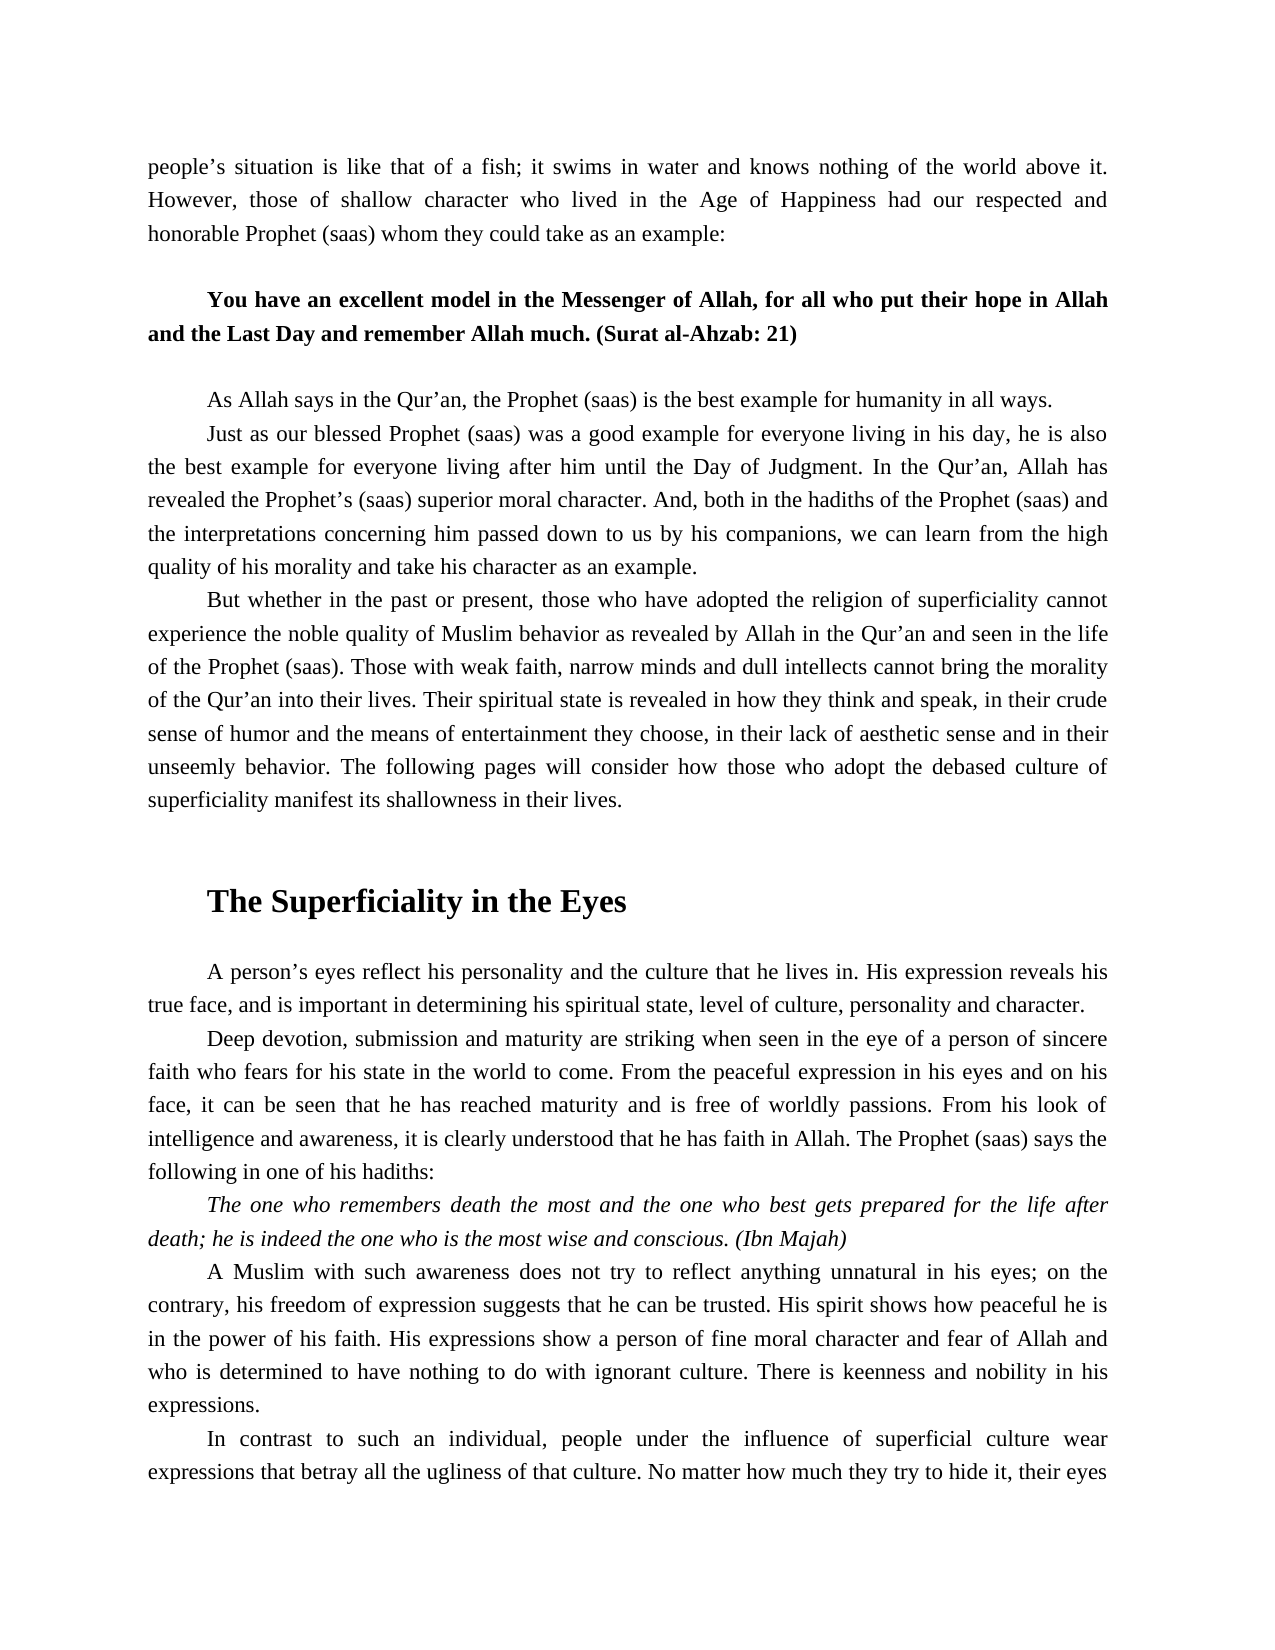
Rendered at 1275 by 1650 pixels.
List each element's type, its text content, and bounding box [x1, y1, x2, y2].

text As Allah says in the Qur’an, the Prophet (saas) is the best example for humanity in all ways. [148, 381, 1110, 414]
text You have an excellent model in the Messenger of Allah, for all who put their hope in Allah and the Last Day and remember Allah much. (Surat al-Ahzab: 21) [148, 281, 1110, 348]
text A Muslim with such awareness does not try to reflect anything unnatural in his eyes; on the contrary, his freedom of expression suggests that he can be trusted. His spirit shows how peaceful he is in the power of his faith. His expressions show a person of fine moral character and fear of Allah and who is determined to have nothing to do with ignorant culture. There is keenness and nobility in his expressions. [148, 1253, 1110, 1419]
text But whether in the past or present, those who have adopted the religion of superficiality cannot experience the noble quality of Muslim behavior as revealed by Allah in the Qur’an and seen in the life of the Prophet (saas). Those with weak faith, narrow minds and dull intellects cannot bring the morality of the Qur’an into their lives. Their spiritual state is revealed in how they think and speak, in their crude sense of humor and the means of entertainment they choose, in their lack of aesthetic sense and in their unseemly behavior. The following pages will consider how those who adopt the debased culture of superficiality manifest its shallowness in their lives. [148, 581, 1110, 814]
text people’s situation is like that of a fish; it swims in water and knows nothing of the world above it. However, those of shallow character who lived in the Age of Happiness had our respected and honorable Prophet (saas) whom they could take as an example: [148, 148, 1110, 248]
text Deep devotion, submission and maturity are striking when seen in the eye of a person of sincere faith who fears for his state in the world to come. From the peaceful expression in his eyes and on his face, it can be seen that he has reached maturity and is free of worldly passions. From his look of intelligence and awareness, it is clearly understood that he has faith in Allah. The Prophet (saas) says the following in one of his hadiths: [148, 1019, 1110, 1186]
text A person’s eyes reflect his personality and the culture that he lives in. His expression reveals his true face, and is important in determining his spiritual state, level of culture, personality and character. [148, 953, 1110, 1019]
text In contrast to such an individual, people under the influence of superficial culture wear expressions that betray all the ugliness of that culture. No matter how much they try to hide it, their eyes [148, 1419, 1110, 1486]
text The one who remembers death the most and the one who best gets prepared for the life after death; he is indeed the one who is the most wise and conscious. (Ibn Majah) [148, 1186, 1110, 1253]
text The Superficiality in the Eyes [148, 881, 1110, 919]
text Just as our blessed Prophet (saas) was a good example for everyone living in his day, he is also the best example for everyone living after him until the Day of Judgment. In the Qur’an, Allah has revealed the Prophet’s (saas) superior moral character. And, both in the hadiths of the Prophet (saas) and the interpretations concerning him passed down to us by his companions, we can learn from the high quality of his morality and take his character as an example. [148, 414, 1110, 581]
